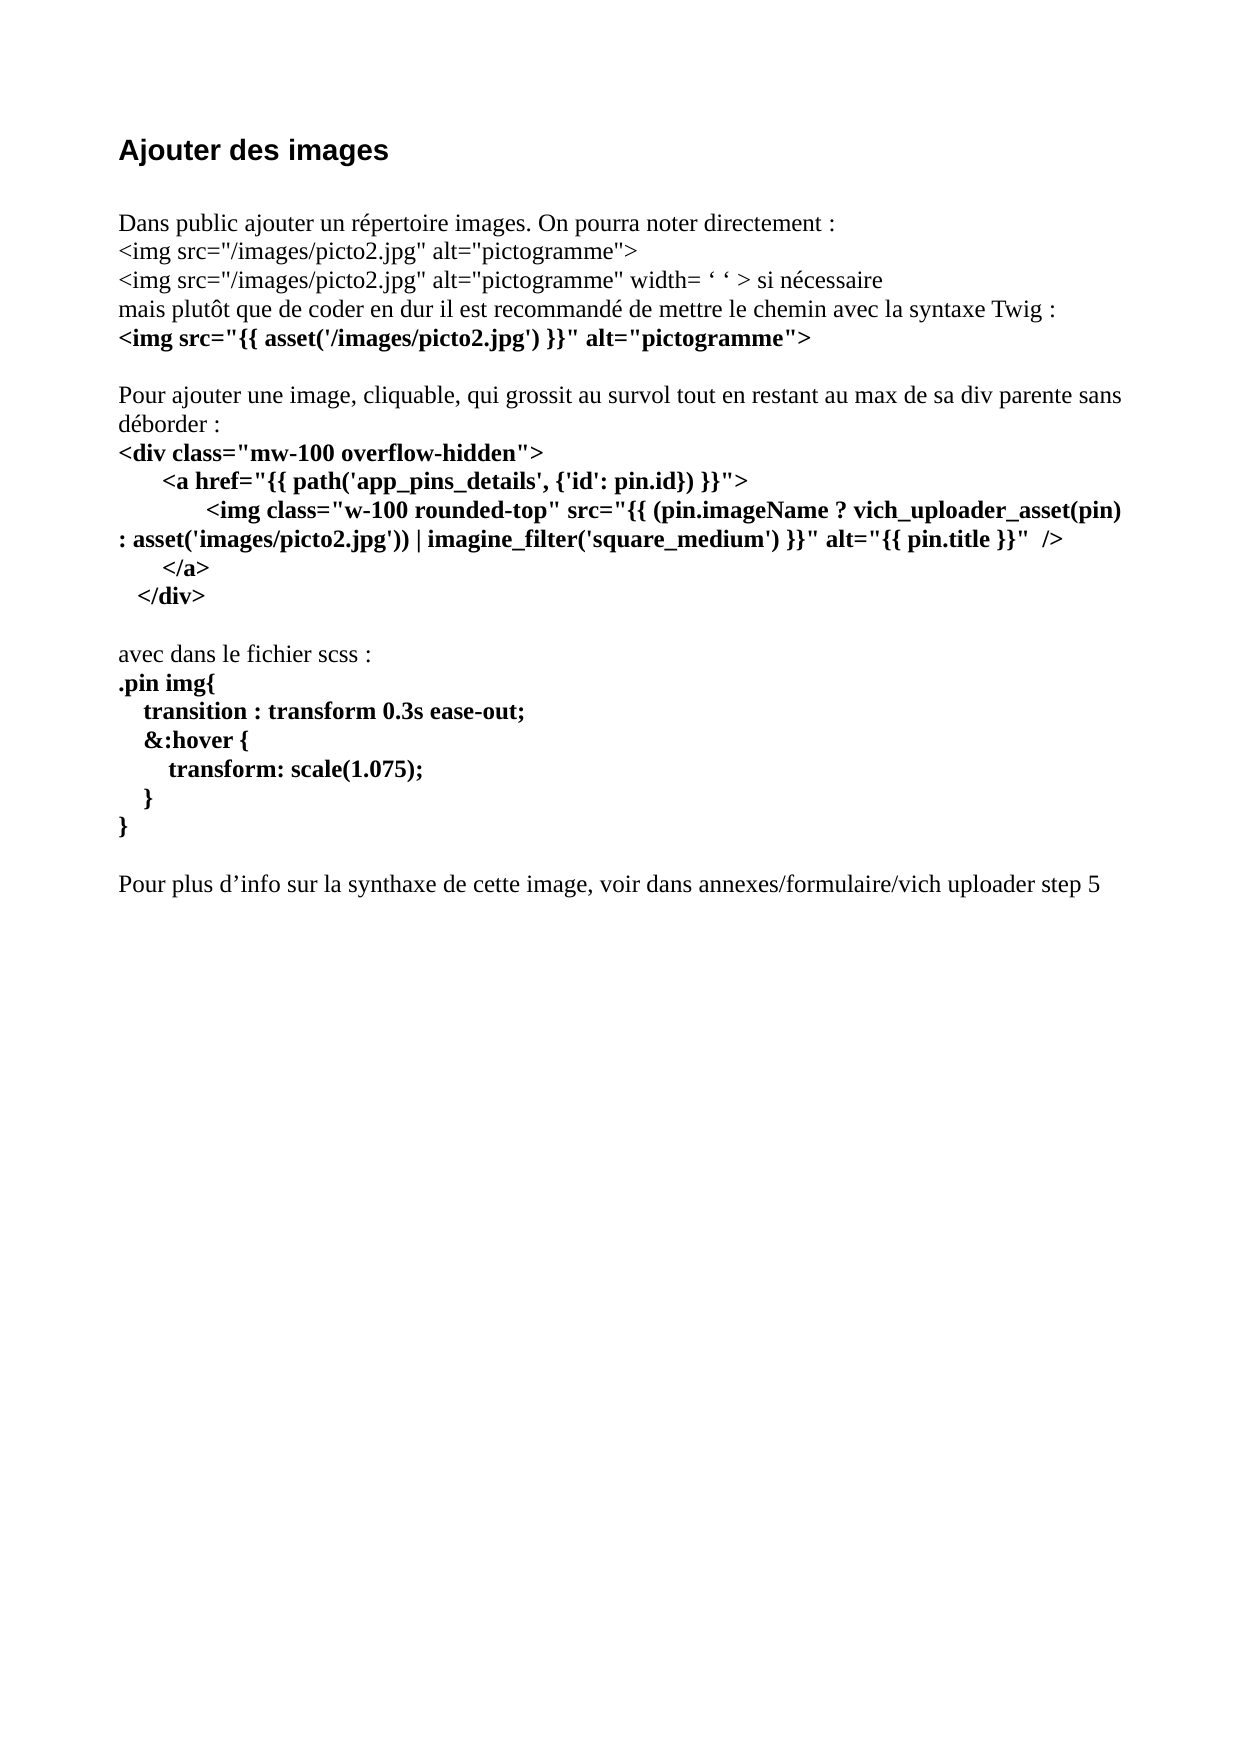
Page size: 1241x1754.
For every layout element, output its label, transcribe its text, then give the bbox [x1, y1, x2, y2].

text avec dans le fichier scss : .pin img{ [118, 639, 1122, 696]
subtitle Ajouter des images [118, 133, 1122, 166]
text } [118, 811, 1122, 840]
text <img src="/images/picto2.jpg" alt="pictogramme"> [118, 236, 1122, 265]
text Dans public ajouter un répertoire images. On pourra noter directement : [118, 208, 1122, 236]
text <img src="{{ asset('/images/picto2.jpg') }}" alt="pictogramme"> [118, 323, 1122, 351]
text </a> [118, 553, 1122, 581]
text Pour plus d’info sur la synthaxe de cette image, voir dans annexes/formulaire/vich uploader step 5 [118, 869, 1122, 898]
text transition : transform 0.3s ease-out; [118, 696, 1122, 725]
text &:hover { [118, 725, 1122, 754]
text <img src="/images/picto2.jpg" alt="pictogramme" width= ‘ ‘ > si nécessaire [118, 265, 1122, 294]
text <a href="{{ path('app_pins_details', {'id': pin.id}) }}"> [118, 466, 1122, 495]
text Pour ajouter une image, cliquable, qui grossit au survol tout en restant au max de sa div parente sans déborder : <div class="mw-100 overflow-hidden"> [118, 380, 1122, 466]
text transform: scale(1.075); [118, 754, 1122, 783]
text } [118, 783, 1122, 811]
text <img class="w-100 rounded-top" src="{{ (pin.imageName ? vich_uploader_asset(pin) : asset('images/picto2.jpg')) | imagine_filter('square_medium') }}" alt="{{ pin.title }}" /> [118, 495, 1122, 553]
text </div> [118, 581, 1122, 610]
text mais plutôt que de coder en dur il est recommandé de mettre le chemin avec la syntaxe Twig : [118, 294, 1122, 323]
